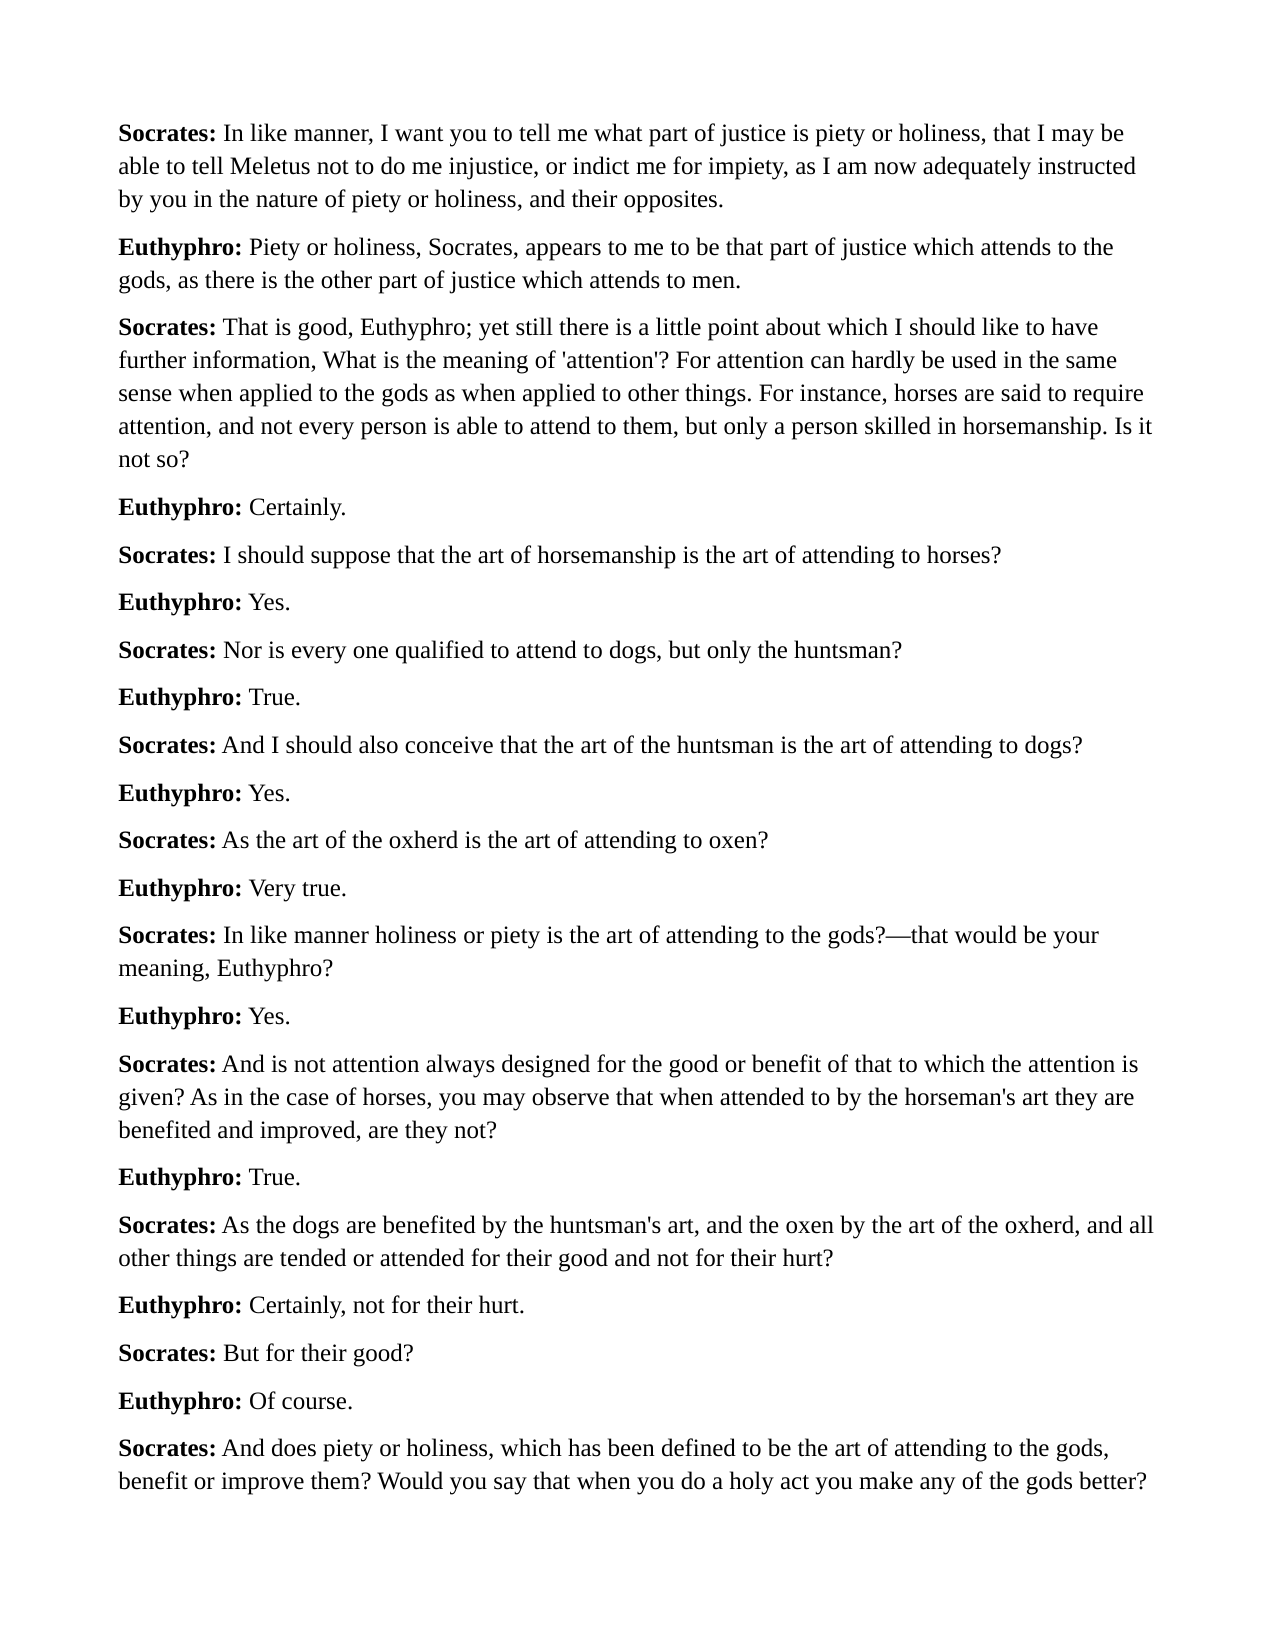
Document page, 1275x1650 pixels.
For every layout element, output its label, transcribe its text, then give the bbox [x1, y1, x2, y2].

text Socrates: And is not attention always designed for the good or benefit of that to which the attention is given? As in the case of horses, you may observe that when attended to by the horseman's art they are benefited and improved, are they not? [118, 1049, 1157, 1143]
text Euthyphro: Yes. [118, 778, 1157, 806]
text Socrates: I should suppose that the art of horsemanship is the art of attending to horses? [118, 540, 1157, 568]
text Socrates: As the art of the oxherd is the art of attending to oxen? [118, 825, 1157, 854]
text Socrates: And I should also conceive that the art of the huntsman is the art of attending to dogs? [118, 730, 1157, 759]
text Socrates: In like manner holiness or piety is the art of attending to the gods?—that would be your meaning, Euthyphro? [118, 921, 1157, 982]
text Euthyphro: Yes. [118, 1001, 1157, 1030]
text Euthyphro: Certainly. [118, 492, 1157, 521]
text Euthyphro: True. [118, 1162, 1157, 1191]
text Socrates: In like manner, I want you to tell me what part of justice is piety or holiness, that I may be able to tell Meletus not to do me injustice, or indict me for impiety, as I am now adequately instructed by you in the nature of piety or holiness, and their opposites. [118, 118, 1157, 213]
text Socrates: That is good, Euthyphro; yet still there is a little point about which I should like to have further information, What is the meaning of 'attention'? For attention can hardly be used in the same sense when applied to the gods as when applied to other things. For instance, horses are said to require attention, and not every person is able to attend to them, but only a person skilled in horsemanship. Is it not so? [118, 312, 1157, 473]
text Socrates: But for their good? [118, 1338, 1157, 1367]
text Euthyphro: Of course. [118, 1386, 1157, 1414]
text Euthyphro: Yes. [118, 587, 1157, 616]
text Socrates: Nor is every one qualified to attend to dogs, but only the huntsman? [118, 635, 1157, 664]
text Euthyphro: Piety or holiness, Socrates, appears to me to be that part of justice which attends to the gods, as there is the other part of justice which attends to men. [118, 232, 1157, 293]
text Euthyphro: Very true. [118, 873, 1157, 902]
text Socrates: And does piety or holiness, which has been defined to be the art of attending to the gods, benefit or improve them? Would you say that when you do a holy act you make any of the gods better? [118, 1433, 1157, 1495]
text Socrates: As the dogs are benefited by the huntsman's art, and the oxen by the art of the oxherd, and all other things are tended or attended for their good and not for their hurt? [118, 1210, 1157, 1272]
text Euthyphro: Certainly, not for their hurt. [118, 1291, 1157, 1319]
text Euthyphro: True. [118, 682, 1157, 711]
